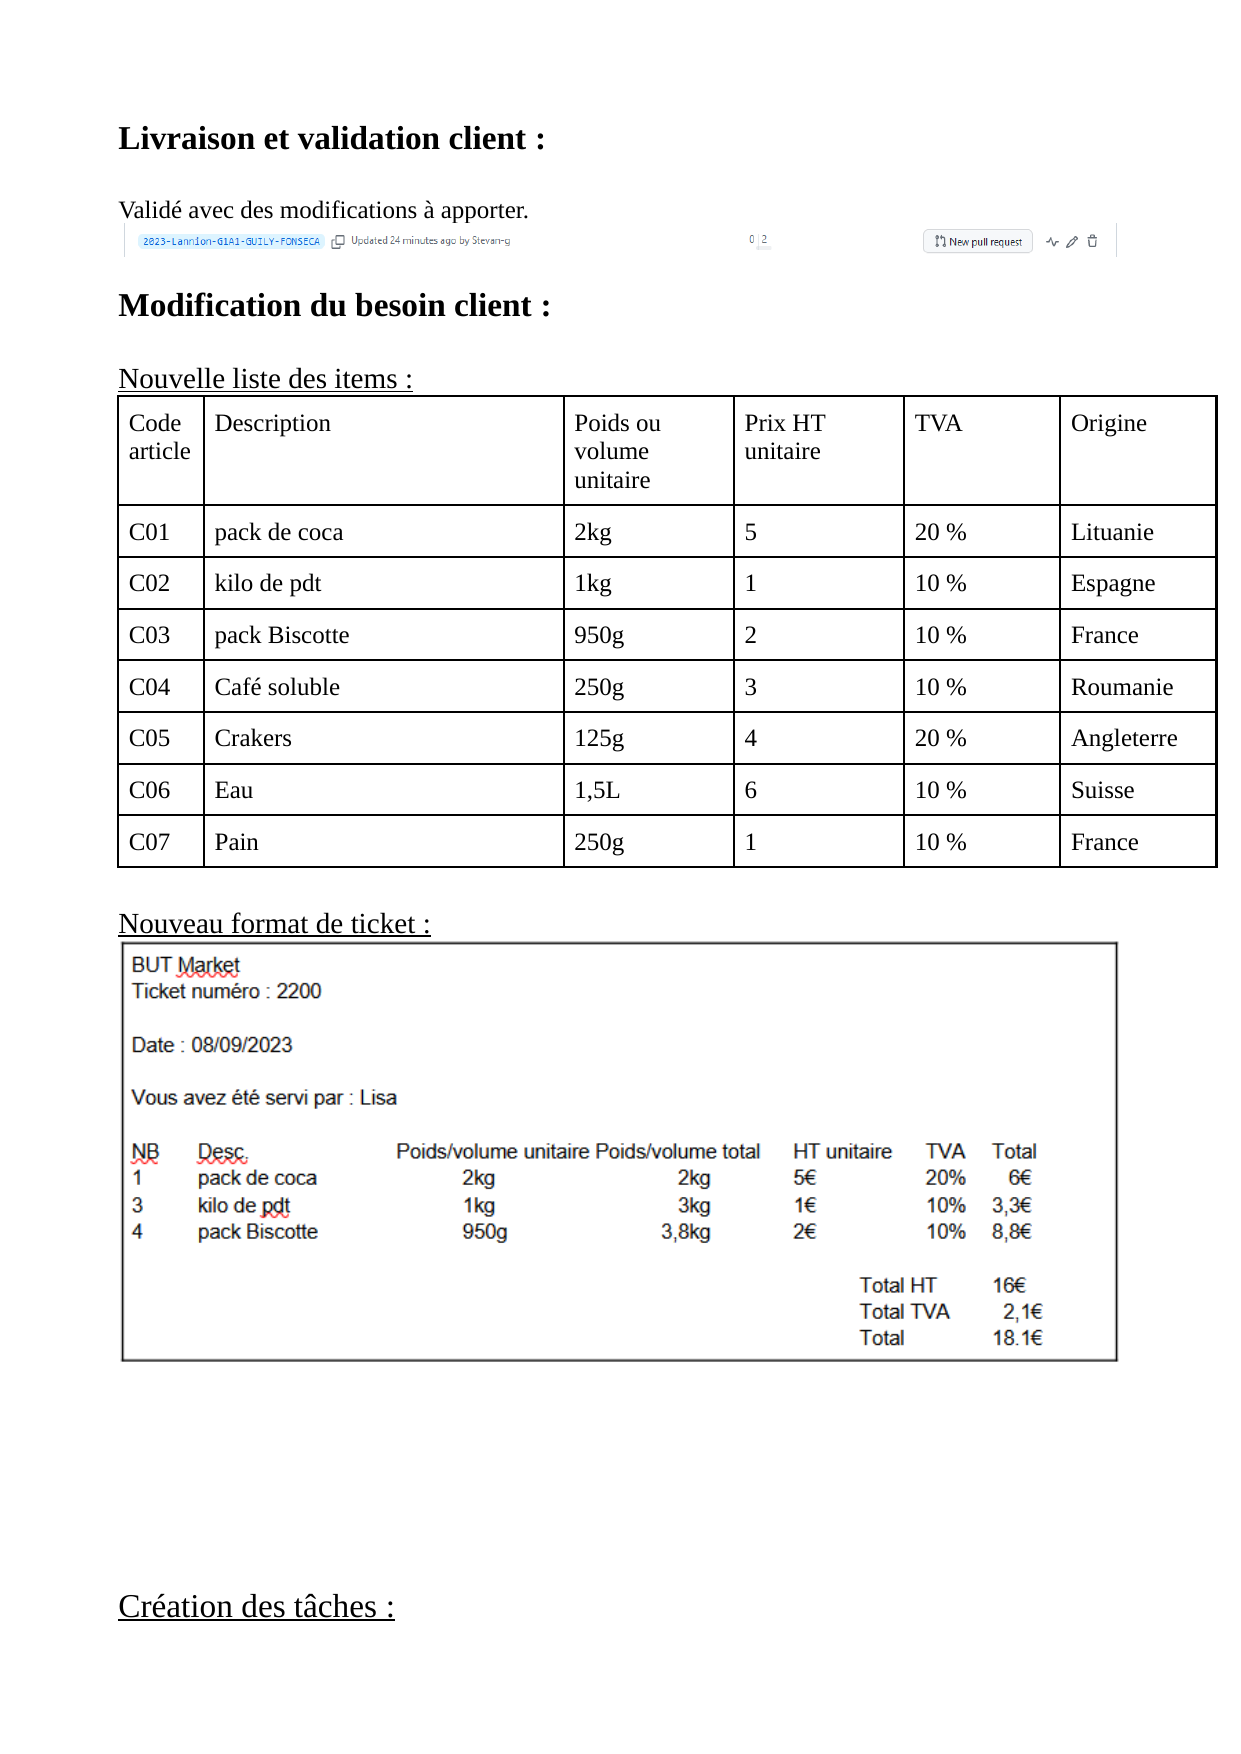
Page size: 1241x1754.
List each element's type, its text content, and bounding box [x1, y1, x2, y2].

table_cell 10 % [905, 661, 1059, 711]
table_cell Roumanie [1061, 661, 1215, 711]
table_cell 3 [735, 661, 903, 711]
table_header Origine [1061, 397, 1215, 504]
table_cell C06 [119, 765, 203, 814]
table_header TVA [905, 397, 1059, 504]
table_cell C07 [119, 816, 203, 866]
table_cell C02 [119, 558, 203, 608]
table_header Description [205, 397, 563, 504]
table_cell C04 [119, 661, 203, 711]
table_cell 5 [735, 506, 903, 556]
table_cell 20 % [905, 713, 1059, 763]
table_cell 10 % [905, 765, 1059, 814]
table_cell 10 % [905, 610, 1059, 659]
table_cell 1 [735, 816, 903, 866]
table_cell Café soluble [205, 661, 563, 711]
table_cell C05 [119, 713, 203, 763]
table_cell pack Biscotte [205, 610, 563, 659]
table_cell kilo de pdt [205, 558, 563, 608]
table_cell C01 [119, 506, 203, 556]
table_header Prix HT unitaire [735, 397, 903, 504]
table_cell 4 [735, 713, 903, 763]
table_cell pack de coca [205, 506, 563, 556]
table_cell Angleterre [1061, 713, 1215, 763]
text Nouveau format de ticket : [118, 906, 1122, 940]
table_cell Crakers [205, 713, 563, 763]
table_cell 1kg [565, 558, 733, 608]
table_cell 10 % [905, 558, 1059, 608]
table_cell Espagne [1061, 558, 1215, 608]
table_cell 125g [565, 713, 733, 763]
table_header Poids ou volume unitaire [565, 397, 733, 504]
table_cell France [1061, 816, 1215, 866]
text Validé avec des modifications à apporter. [118, 195, 1122, 223]
table_cell Lituanie [1061, 506, 1215, 556]
text Livraison et validation client : [118, 118, 1122, 156]
table_cell Eau [205, 765, 563, 814]
table_cell 2 [735, 610, 903, 659]
table_header Code article [119, 397, 203, 504]
text Création des tâches : [118, 1586, 1122, 1624]
table_cell Pain [205, 816, 563, 866]
table_cell C03 [119, 610, 203, 659]
text Nouvelle liste des items : [118, 362, 1122, 395]
table_cell 250g [565, 661, 733, 711]
table_cell 1,5L [565, 765, 733, 814]
table_cell Suisse [1061, 765, 1215, 814]
table_cell 1 [735, 558, 903, 608]
table_cell 2kg [565, 506, 733, 556]
table_cell 10 % [905, 816, 1059, 866]
table_cell 20 % [905, 506, 1059, 556]
text Modification du besoin client : [118, 285, 1122, 323]
table_cell France [1061, 610, 1215, 659]
table_cell 6 [735, 765, 903, 814]
table_cell 950g [565, 610, 733, 659]
table_cell 250g [565, 816, 733, 866]
